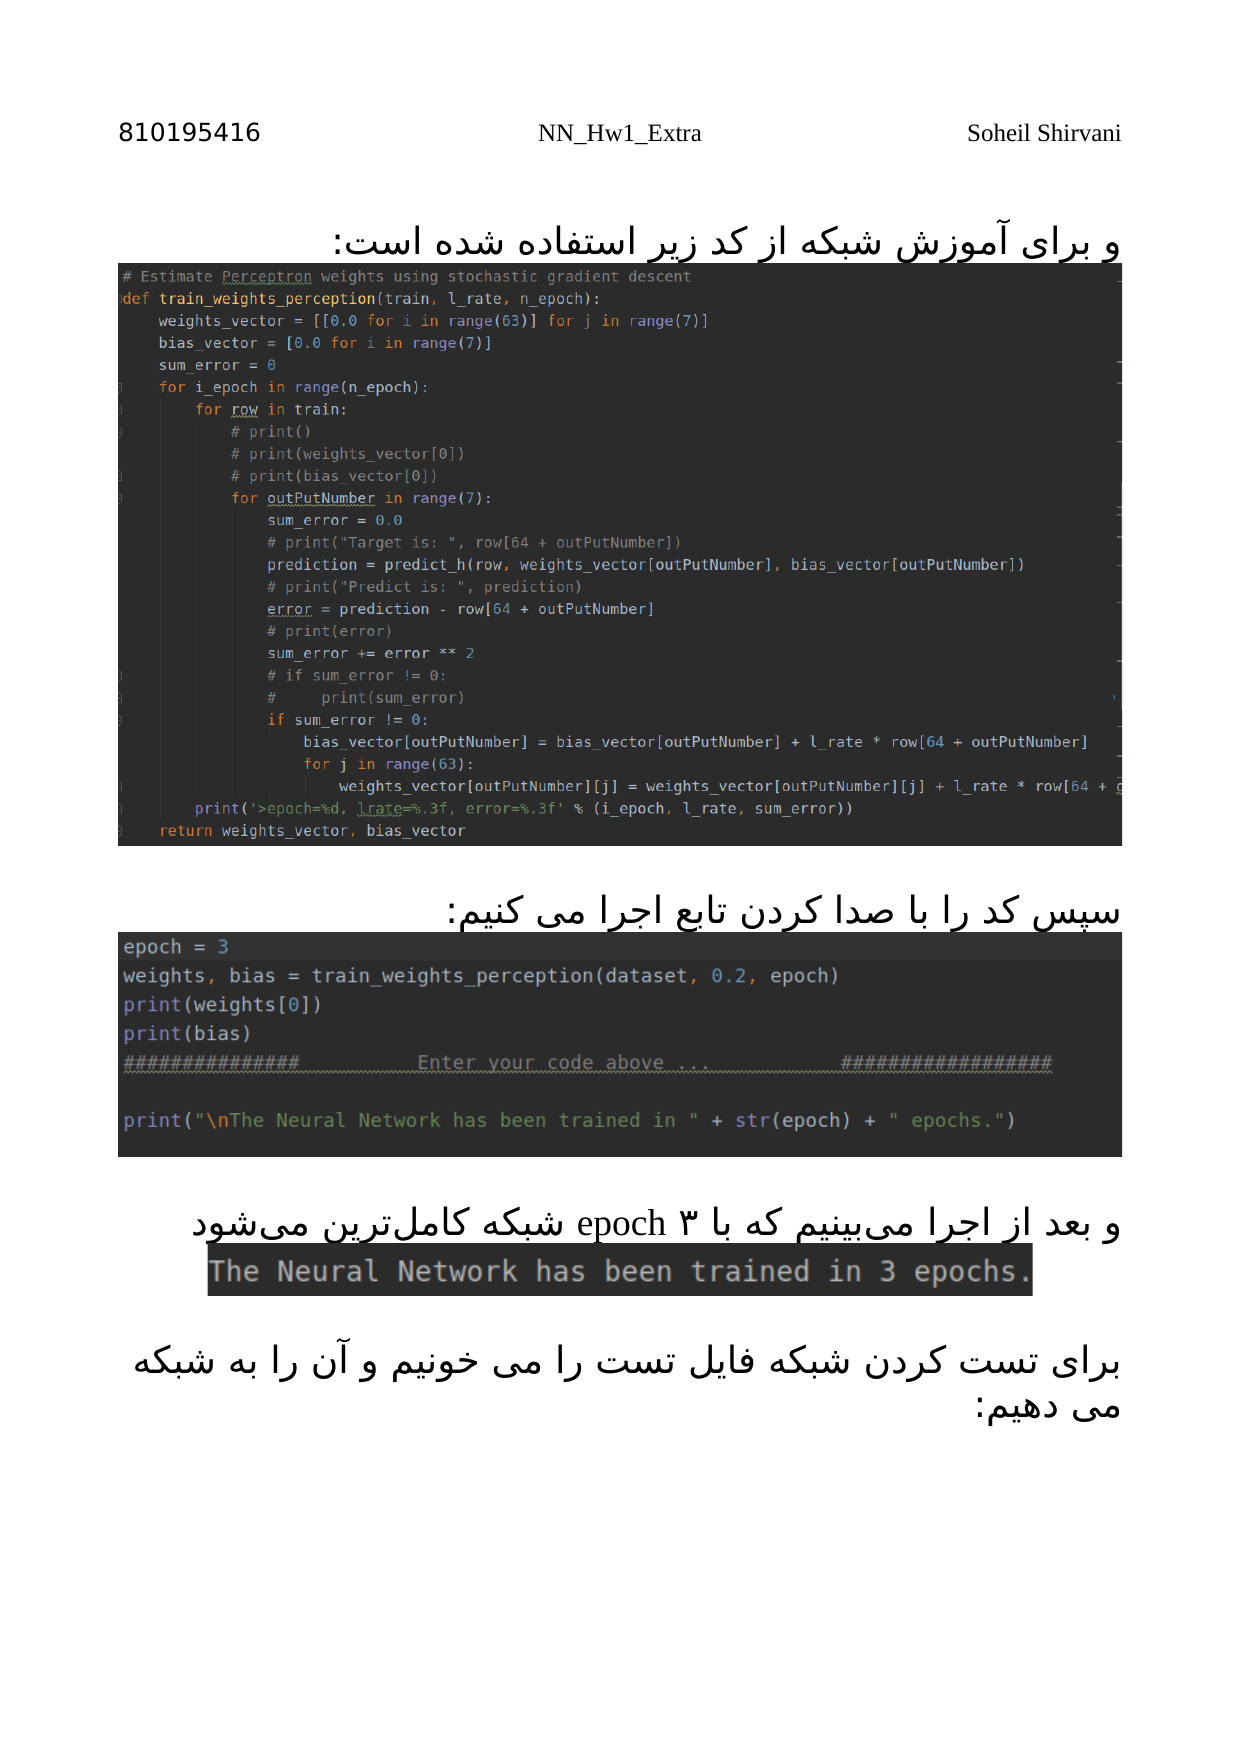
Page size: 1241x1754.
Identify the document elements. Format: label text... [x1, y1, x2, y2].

text سپس کد را با صدا کردن تابع اجرا می کنیم: [118, 889, 1122, 932]
text برای تست کردن شبکه فایل تست را می خونیم و آن را به شبکه می دهیم: [118, 1339, 1122, 1426]
picture [207, 1243, 1033, 1296]
text و برای آموزش شبکه از کد زیر استفاده شده است: [118, 220, 1122, 263]
picture [118, 263, 1123, 846]
text و بعد از اجرا می‌بینیم که با ۳ epoch شبکه کامل‌ترین می‌شود [118, 1200, 1122, 1244]
picture [118, 932, 1123, 1157]
